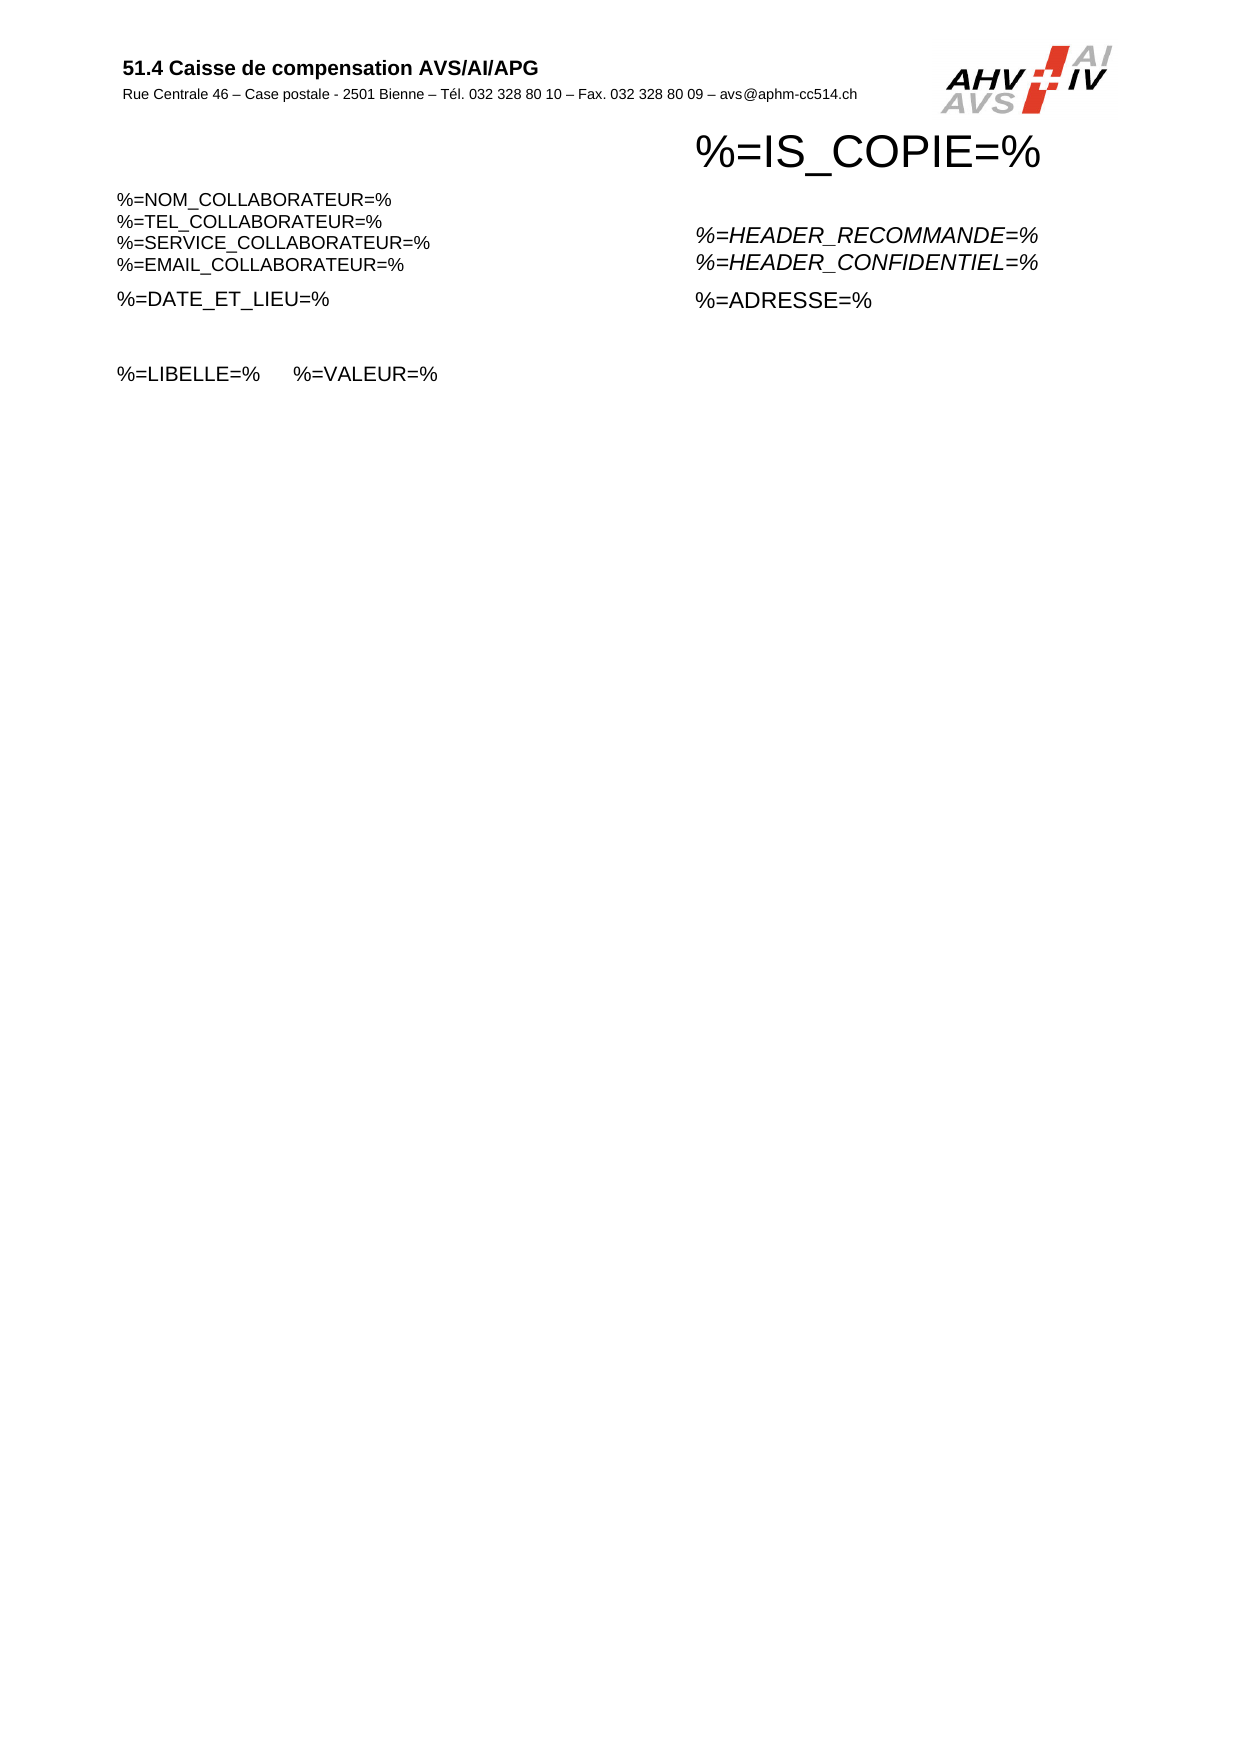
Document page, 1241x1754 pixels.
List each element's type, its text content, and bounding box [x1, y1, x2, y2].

picture [932, 37, 1118, 120]
table_cell %=LIBELLE=% [118, 356, 294, 392]
table_cell [294, 392, 689, 425]
table_cell [118, 316, 294, 356]
table_header %=IS_COPIE=% [689, 119, 1122, 183]
table_cell [294, 316, 689, 356]
table_cell %=NOM_COLLABORATEUR=% %=TEL_COLLABORATEUR=% %=SERVICE_COLLABORATEUR=% %=EMAIL_COLLABORATEUR=% [118, 183, 689, 281]
table_cell %=VALEUR=% [294, 356, 689, 392]
table_cell %=ADRESSE=% [689, 281, 1122, 425]
table_cell [118, 392, 294, 425]
table_header %=DATE_ET_LIEU=% [118, 281, 689, 316]
text Rue Centrale 46 – Case postale - 2501 Bienne – Tél. 032 328 80 10 – Fax. 032 328 80 09 – avs@aphm-cc514.ch [118, 85, 932, 102]
table_cell %=HEADER_RECOMMANDE=% %=HEADER_CONFIDENTIEL=% [689, 183, 1122, 281]
text 51.4 Caisse de compensation AVS/AI/APG [118, 55, 932, 79]
table_header [118, 119, 689, 183]
